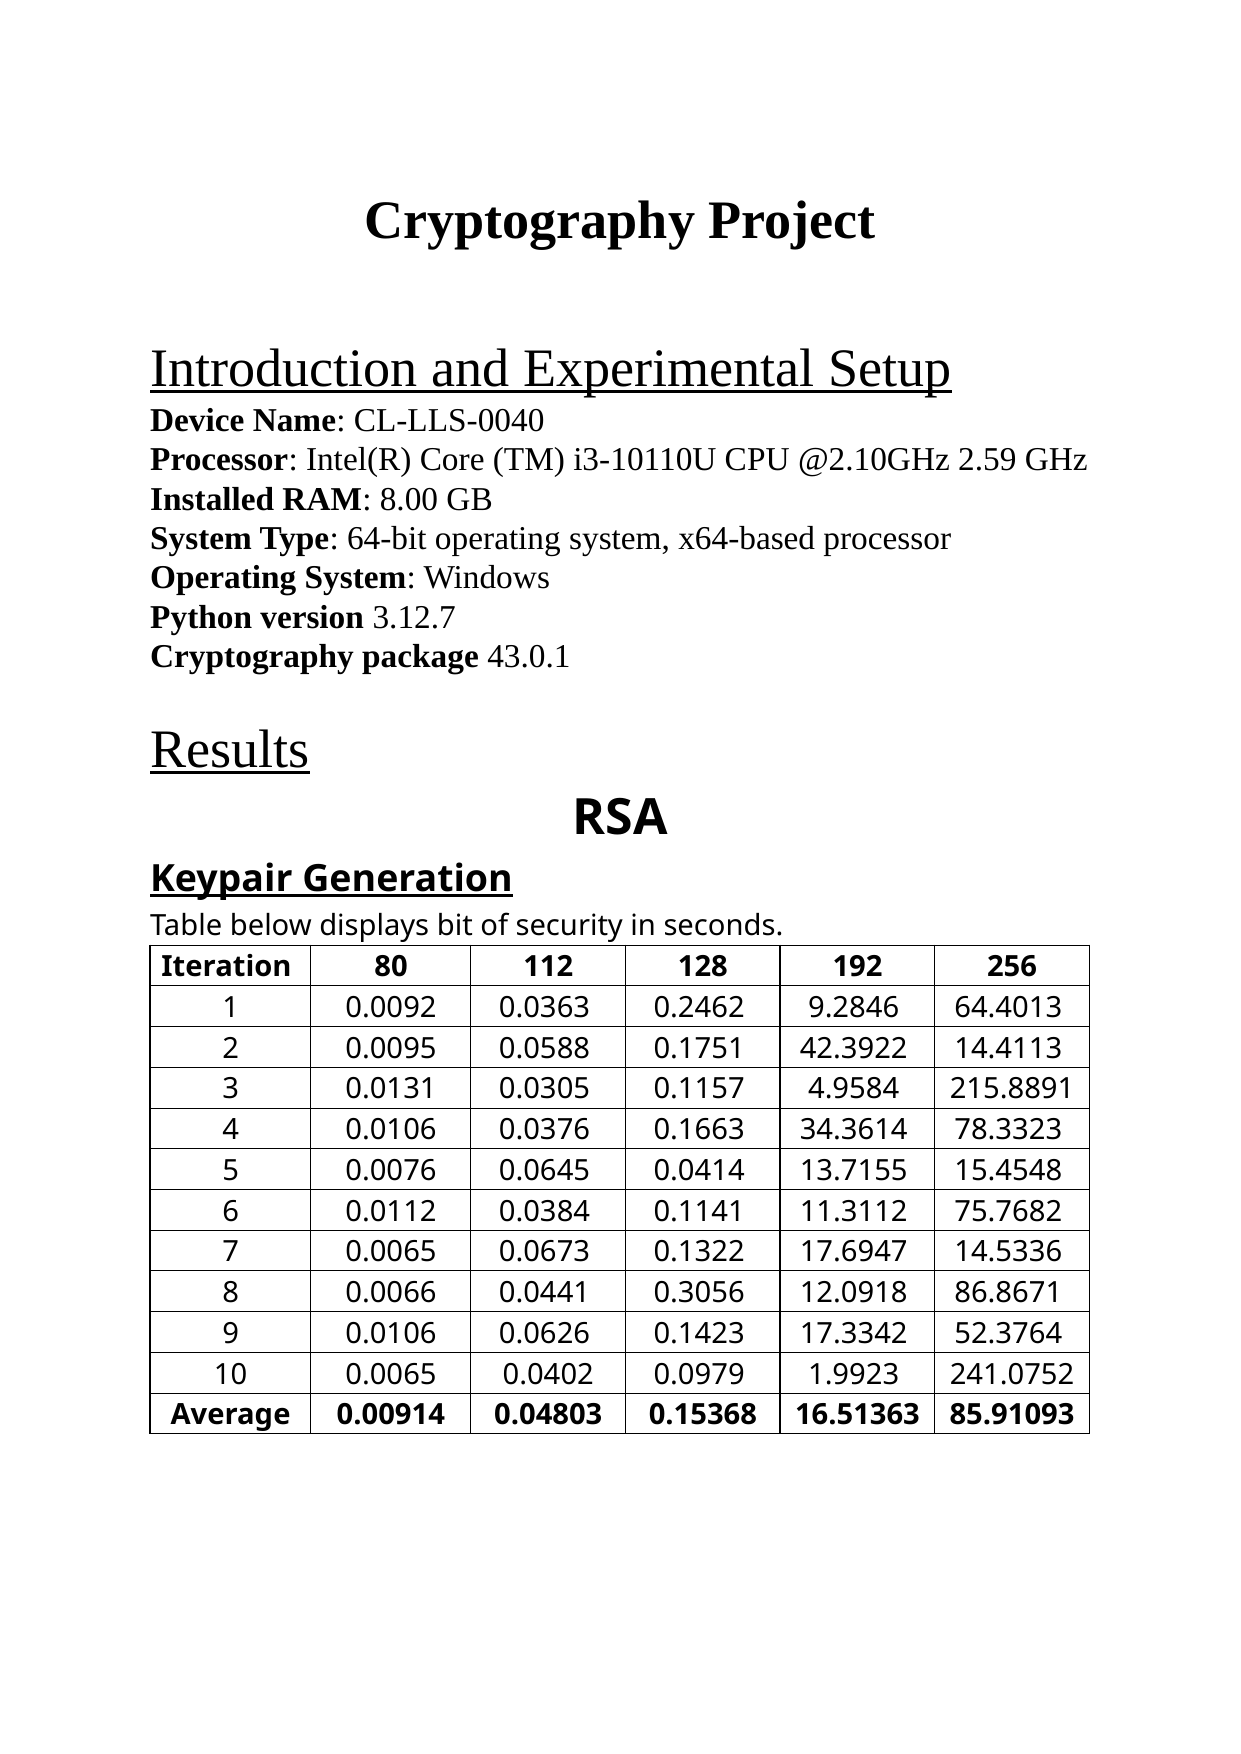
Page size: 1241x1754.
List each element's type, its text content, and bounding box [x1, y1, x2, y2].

table_cell 5 [151, 1149, 310, 1189]
table_cell 0.0106 [311, 1109, 470, 1148]
table_cell 0.0092 [311, 986, 470, 1026]
table_cell 3 [151, 1068, 310, 1107]
table_cell 14.5336 [935, 1231, 1089, 1270]
table_cell 15.4548 [935, 1149, 1089, 1189]
table_cell 16.51363 [781, 1394, 934, 1433]
table_cell 0.1663 [626, 1109, 779, 1148]
table_cell 11.3112 [781, 1190, 934, 1230]
table_header Iteration [151, 946, 310, 985]
table_cell 0.0305 [471, 1068, 625, 1107]
table_cell 215.8891 [935, 1068, 1089, 1107]
table_cell 86.8671 [935, 1271, 1089, 1311]
text Processor: Intel(R) Core (TM) i3-10110U CPU @2.10GHz 2.59 GHz [150, 439, 1090, 478]
table_cell 0.0588 [471, 1027, 625, 1067]
table_cell 0.3056 [626, 1271, 779, 1311]
table_cell 0.0095 [311, 1027, 470, 1067]
table_header 192 [781, 946, 934, 985]
subtitle Cryptography Project [150, 187, 1090, 250]
table_cell 0.0414 [626, 1149, 779, 1189]
table_cell 0.0112 [311, 1190, 470, 1230]
text Results [150, 717, 1090, 779]
table_cell 7 [151, 1231, 310, 1270]
table_cell 0.0066 [311, 1271, 470, 1311]
table_cell 52.3764 [935, 1312, 1089, 1352]
table_cell 78.3323 [935, 1109, 1089, 1148]
table_cell 1 [151, 986, 310, 1026]
table_cell 9.2846 [781, 986, 934, 1026]
table_cell 8 [151, 1271, 310, 1311]
table_cell Average [151, 1394, 310, 1433]
table_cell 9 [151, 1312, 310, 1352]
table_cell 0.0384 [471, 1190, 625, 1230]
table_cell 0.15368 [626, 1394, 779, 1433]
table_cell 42.3922 [781, 1027, 934, 1067]
table_cell 0.0626 [471, 1312, 625, 1352]
table_cell 0.04803 [471, 1394, 625, 1433]
text Operating System: Windows [150, 558, 1090, 596]
table_cell 6 [151, 1190, 310, 1230]
text Table below displays bit of security in seconds. [150, 904, 1090, 943]
text Python version 3.12.7 [150, 597, 1090, 636]
table_cell 0.0441 [471, 1271, 625, 1311]
table_cell 241.0752 [935, 1353, 1089, 1393]
table_cell 0.1423 [626, 1312, 779, 1352]
table_cell 14.4113 [935, 1027, 1089, 1067]
table_cell 1.9923 [781, 1353, 934, 1393]
table_cell 17.6947 [781, 1231, 934, 1270]
table_cell 0.0979 [626, 1353, 779, 1393]
table_cell 85.91093 [935, 1394, 1089, 1433]
table_cell 0.1322 [626, 1231, 779, 1270]
table_cell 0.0106 [311, 1312, 470, 1352]
table_header 128 [626, 946, 779, 985]
text Installed RAM: 8.00 GB [150, 479, 1090, 517]
table_cell 64.4013 [935, 986, 1089, 1026]
table_cell 0.00914 [311, 1394, 470, 1433]
text Device Name: CL-LLS-0040 [150, 400, 1090, 438]
table_cell 13.7155 [781, 1149, 934, 1189]
table_cell 0.0131 [311, 1068, 470, 1107]
text Introduction and Experimental Setup [150, 336, 1090, 398]
table_cell 34.3614 [781, 1109, 934, 1148]
table_cell 12.0918 [781, 1271, 934, 1311]
table_cell 0.1751 [626, 1027, 779, 1067]
table_cell 75.7682 [935, 1190, 1089, 1230]
table_header 112 [471, 946, 625, 985]
text Keypair Generation [150, 851, 1090, 902]
table_cell 0.2462 [626, 986, 779, 1026]
table_cell 0.0076 [311, 1149, 470, 1189]
text System Type: 64-bit operating system, x64-based processor [150, 518, 1090, 557]
text RSA [150, 781, 1090, 849]
table_cell 0.0376 [471, 1109, 625, 1148]
table_header 80 [311, 946, 470, 985]
table_cell 0.0363 [471, 986, 625, 1026]
table_cell 10 [151, 1353, 310, 1393]
table_cell 0.1157 [626, 1068, 779, 1107]
table_cell 0.0065 [311, 1231, 470, 1270]
table_cell 0.0402 [471, 1353, 625, 1393]
table_header 256 [935, 946, 1089, 985]
table_cell 4 [151, 1109, 310, 1148]
table_cell 0.1141 [626, 1190, 779, 1230]
table_cell 2 [151, 1027, 310, 1067]
table_cell 17.3342 [781, 1312, 934, 1352]
table_cell 0.0673 [471, 1231, 625, 1270]
table_cell 0.0645 [471, 1149, 625, 1189]
text Cryptography package 43.0.1 [150, 637, 1090, 675]
table_cell 0.0065 [311, 1353, 470, 1393]
table_cell 4.9584 [781, 1068, 934, 1107]
